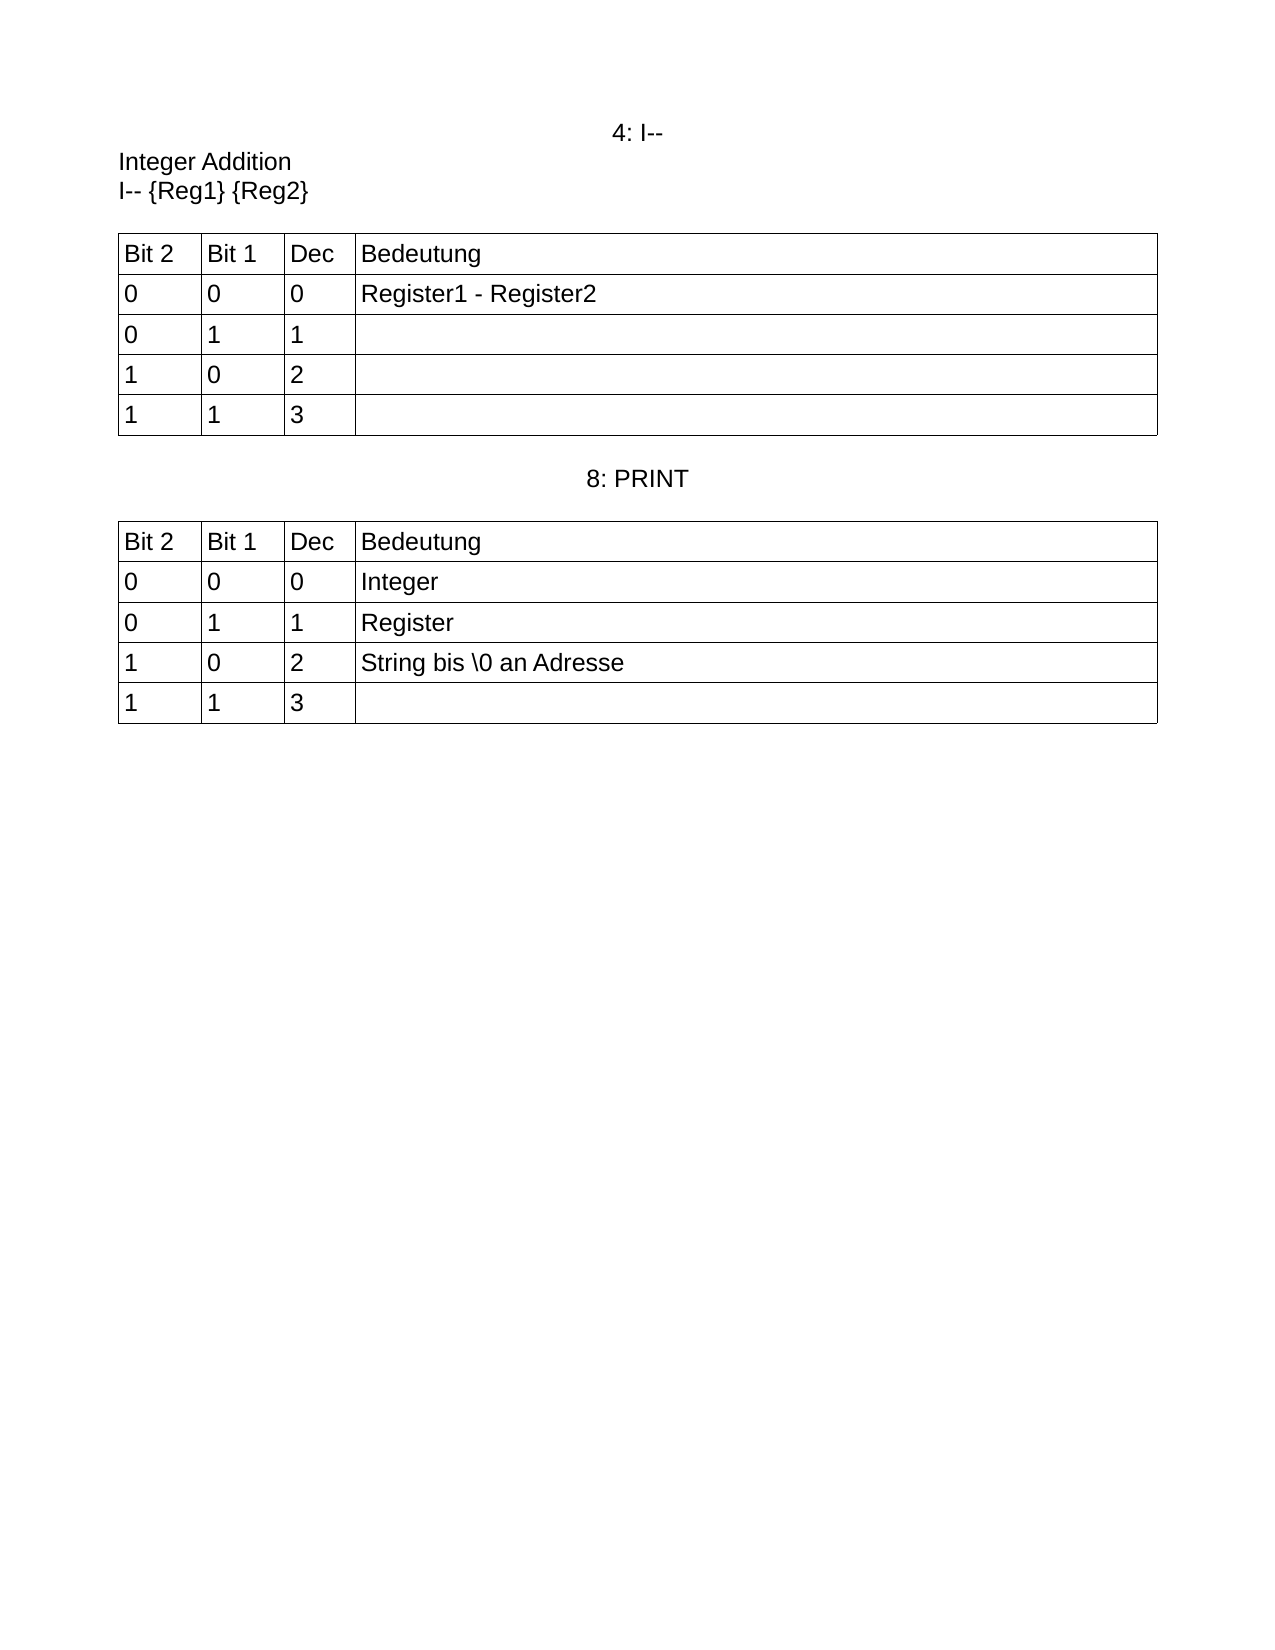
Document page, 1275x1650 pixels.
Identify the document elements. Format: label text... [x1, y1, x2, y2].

table_header Bedeutung [356, 234, 1157, 273]
table_cell 0 [119, 315, 201, 354]
table_cell 2 [285, 643, 355, 682]
table_cell 1 [202, 395, 284, 435]
table_cell [356, 315, 1157, 354]
table_cell 1 [285, 603, 355, 642]
table_cell 1 [119, 643, 201, 682]
table_cell 1 [202, 683, 284, 723]
table_cell 1 [202, 603, 284, 642]
table_cell 0 [285, 562, 355, 602]
table_cell Register1 - Register2 [356, 275, 1157, 314]
table_cell 0 [119, 562, 201, 602]
table_cell [356, 395, 1157, 435]
table_cell 0 [119, 275, 201, 314]
text 4: I-- [118, 118, 1157, 147]
table_cell 1 [285, 315, 355, 354]
table_cell Integer [356, 562, 1157, 602]
table_cell [356, 355, 1157, 394]
text I-- {Reg1} {Reg2} [118, 176, 1157, 204]
table_cell 1 [119, 355, 201, 394]
table_cell 2 [285, 355, 355, 394]
table_header Dec [285, 234, 355, 273]
table_cell 0 [202, 355, 284, 394]
table_header Bit 1 [202, 234, 284, 273]
table_cell 1 [119, 395, 201, 435]
table_header Bit 1 [202, 522, 284, 561]
table_cell 0 [202, 275, 284, 314]
table_cell 0 [285, 275, 355, 314]
text Integer Addition [118, 147, 1157, 176]
table_cell Register [356, 603, 1157, 642]
table_header Bit 2 [119, 234, 201, 273]
table_cell 0 [119, 603, 201, 642]
table_cell [356, 683, 1157, 723]
table_cell 3 [285, 683, 355, 723]
table_cell 0 [202, 643, 284, 682]
table_cell String bis \0 an Adresse [356, 643, 1157, 682]
table_cell 0 [202, 562, 284, 602]
table_header Bedeutung [356, 522, 1157, 561]
table_cell 1 [119, 683, 201, 723]
table_cell 3 [285, 395, 355, 435]
text 8: PRINT [118, 463, 1157, 492]
table_header Dec [285, 522, 355, 561]
table_header Bit 2 [119, 522, 201, 561]
table_cell 1 [202, 315, 284, 354]
